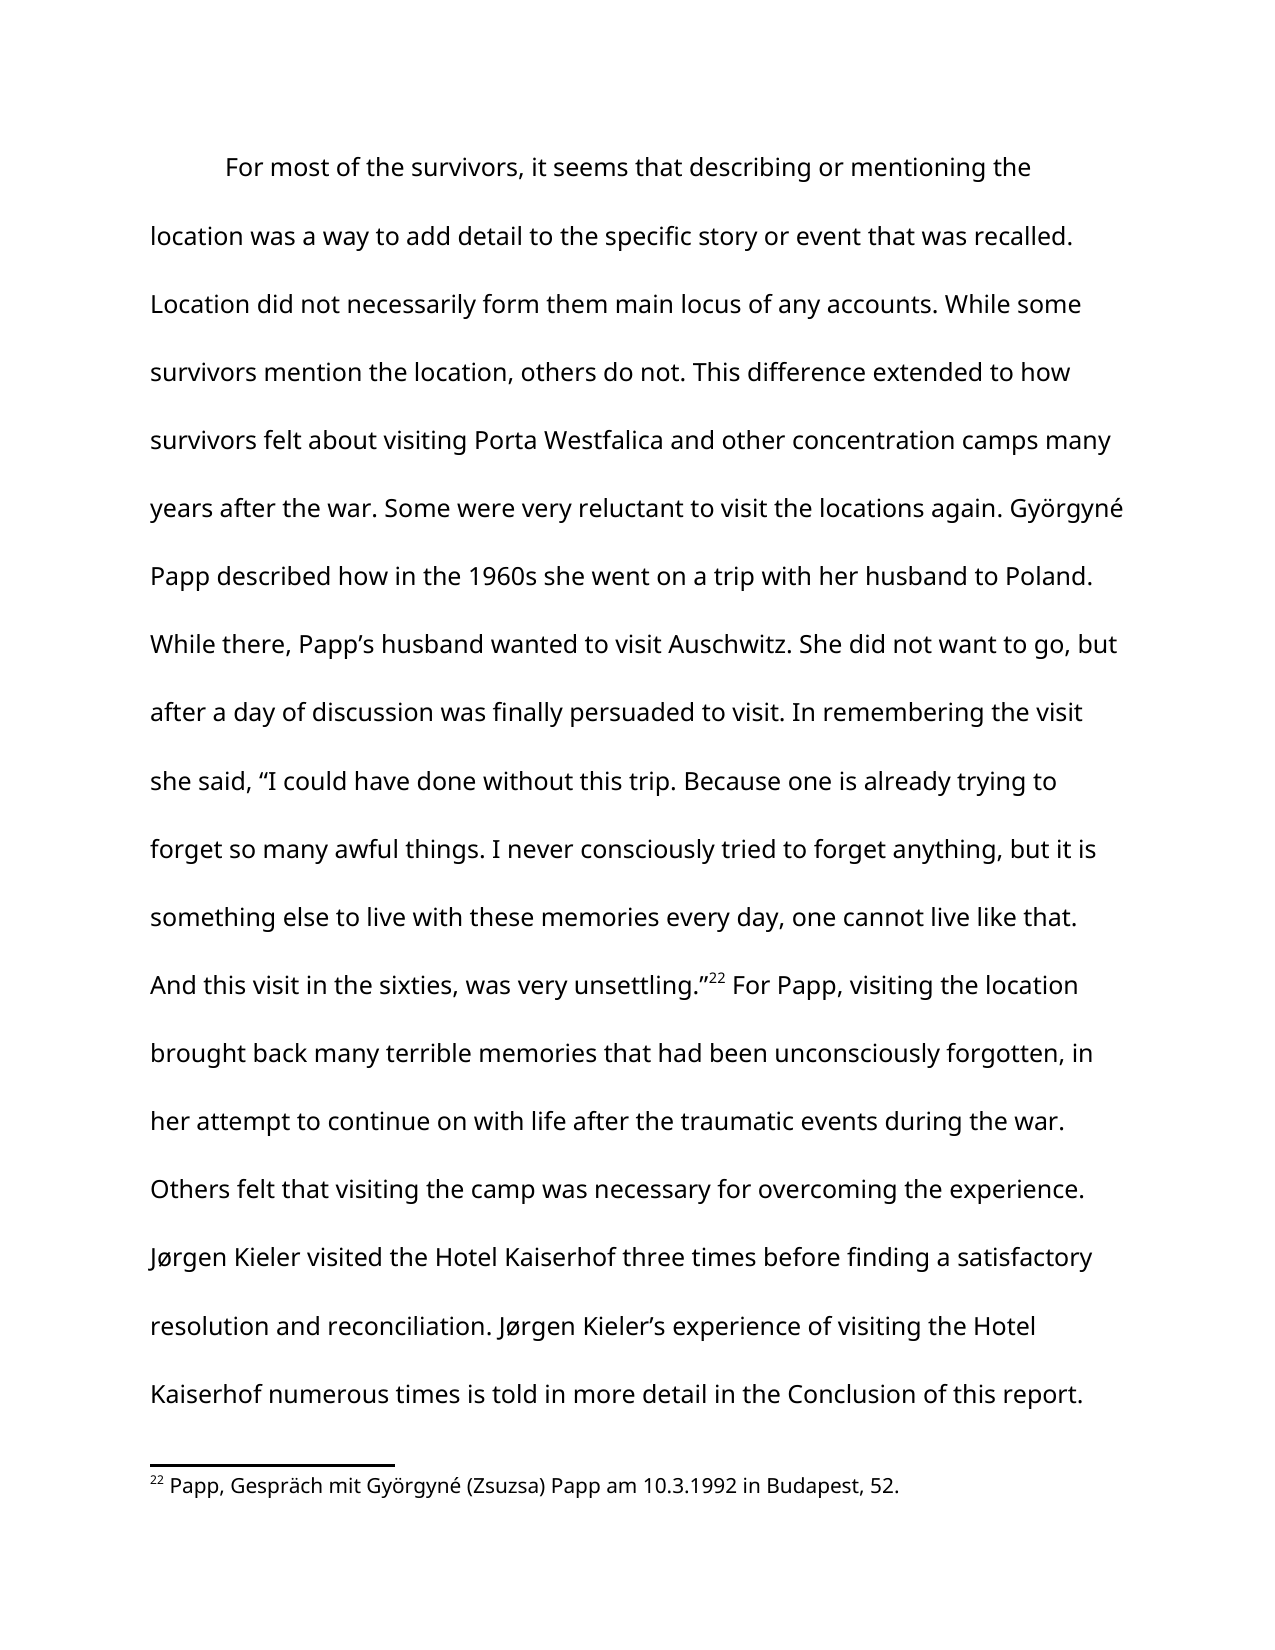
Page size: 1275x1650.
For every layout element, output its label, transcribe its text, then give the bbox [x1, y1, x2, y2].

text Papp, Gespräch mit Györgyné (Zsuzsa) Papp am 10.3.1992 in Budapest, 52. [150, 1472, 1125, 1500]
text For most of the survivors, it seems that describing or mentioning the location was a way to add detail to the specific story or event that was recalled. Location did not necessarily form them main locus of any accounts. While some survivors mention the location, others do not. This difference extended to how survivors felt about visiting Porta Westfalica and other concentration camps many years after the war. Some were very reluctant to visit the locations again. Györgyné Papp described how in the 1960s she went on a trip with her husband to Poland. While there, Papp’s husband wanted to visit Auschwitz. She did not want to go, but after a day of discussion was finally persuaded to visit. In remembering the visit she said, “I could have done without this trip. Because one is already trying to forget so many awful things. I never consciously tried to forget anything, but it is something else to live with these memories every day, one cannot live like that. And this visit in the sixties, was very unsettling.” For Papp, visiting the location brought back many terrible memories that had been unconsciously forgotten, in her attempt to continue on with life after the traumatic events during the war. Others felt that visiting the camp was necessary for overcoming the experience. Jørgen Kieler visited the Hotel Kaiserhof three times before finding a satisfactory resolution and reconciliation. Jørgen Kieler’s experience of visiting the Hotel Kaiserhof numerous times is told in more detail in the Conclusion of this report. [150, 150, 1125, 1410]
